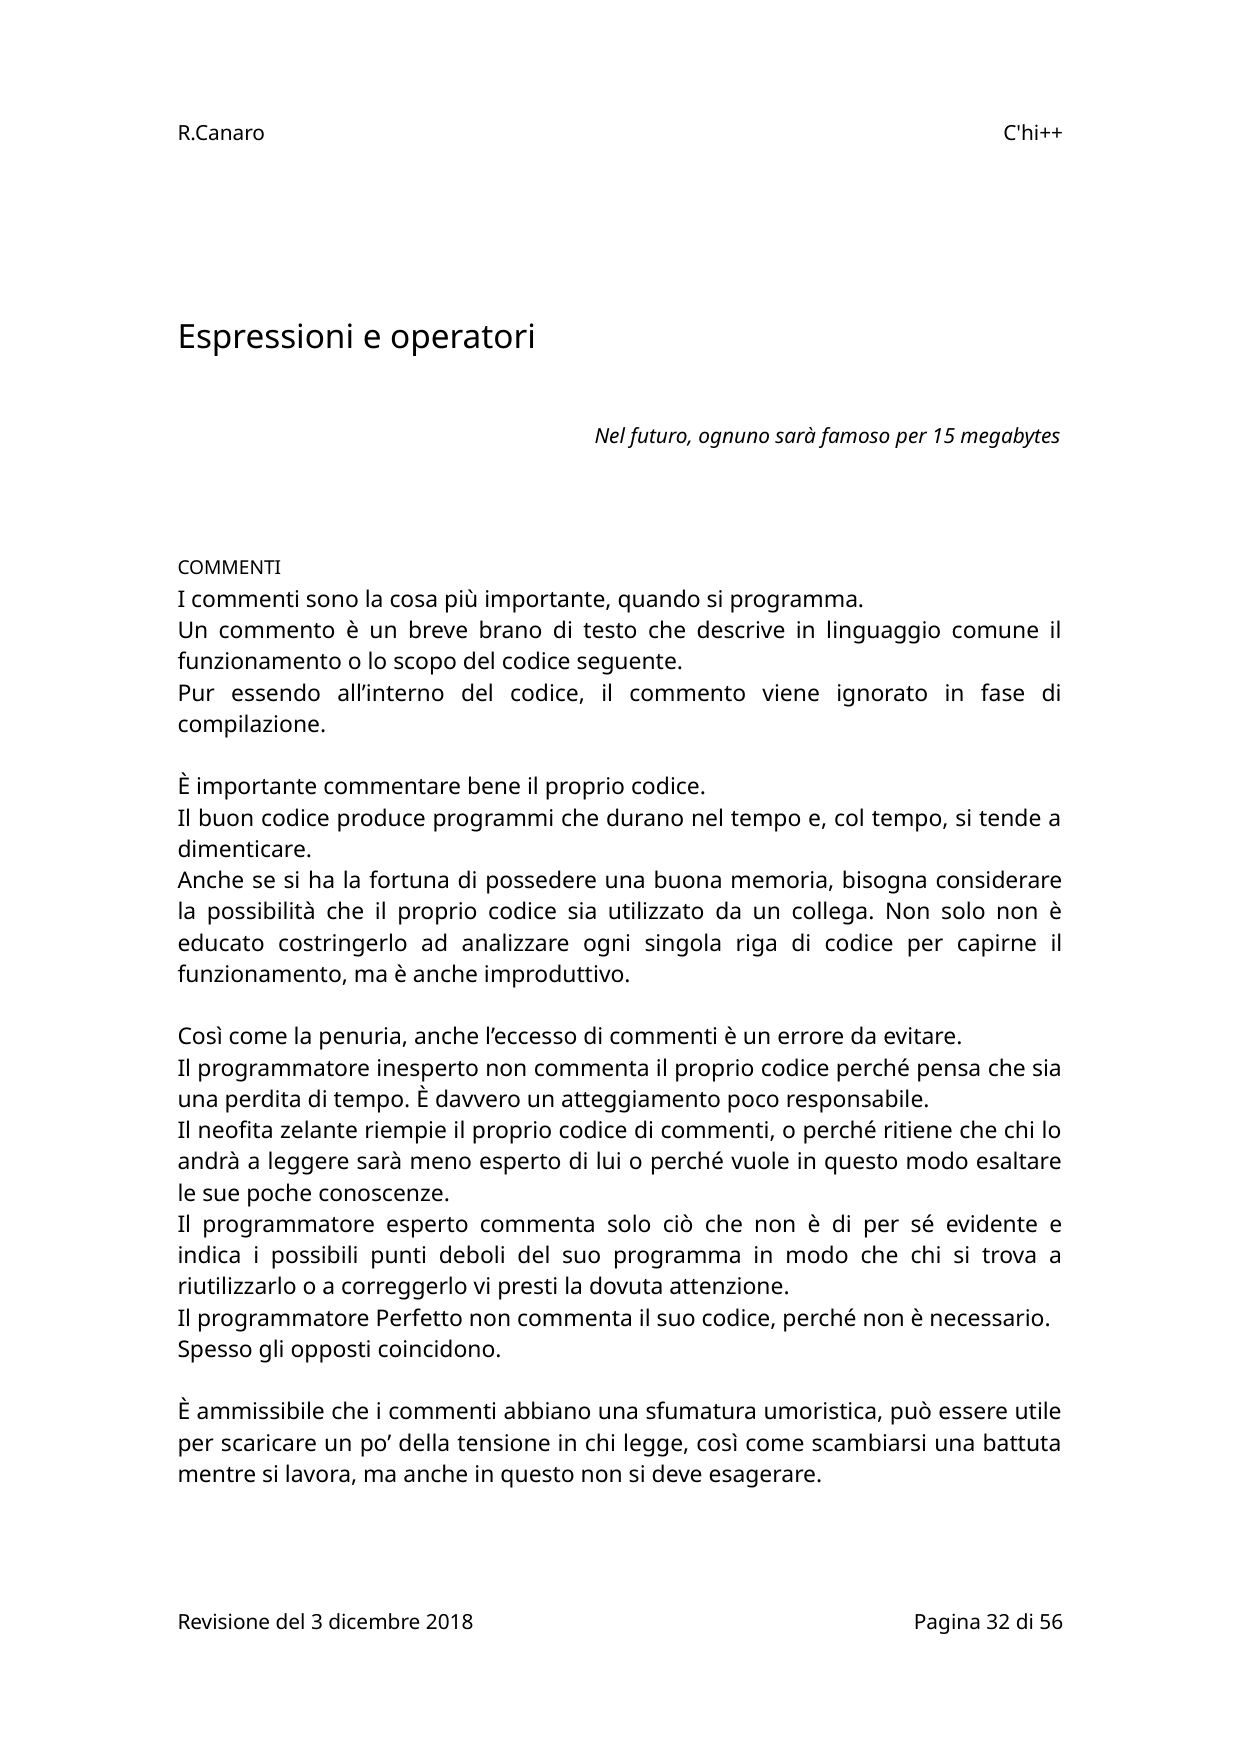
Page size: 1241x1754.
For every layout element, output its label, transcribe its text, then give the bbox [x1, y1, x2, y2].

text I commenti sono la cosa più importante, quando si programma. [177, 583, 1063, 614]
text Il programmatore Perfetto non commenta il suo codice, perché non è necessario. [177, 1301, 1063, 1333]
text Il programmatore esperto commenta solo ciò che non è di per sé evidente e indica i possibili punti deboli del suo programma in modo che chi si trova a riutilizzarlo o a correggerlo vi presti la dovuta attenzione. [177, 1208, 1063, 1301]
text È ammissibile che i commenti abbiano una sfumatura umoristica, può essere utile per scaricare un po’ della tensione in chi legge, così come scambiarsi una battuta mentre si lavora, ma anche in questo non si deve esagerare. [177, 1395, 1063, 1489]
text Un commento è un breve brano di testo che descrive in linguaggio comune il funzionamento o lo scopo del codice seguente. [177, 614, 1063, 676]
text È importante commentare bene il proprio codice. [177, 770, 1063, 801]
text Pur essendo all’interno del codice, il commento viene ignorato in fase di compilazione. [177, 676, 1063, 739]
subtitle Espressioni e operatori [177, 313, 1063, 358]
text Nel futuro, ognuno sarà famoso per 15 megabytes [177, 421, 1063, 449]
text Spesso gli opposti coincidono. [177, 1333, 1063, 1364]
text Il buon codice produce programmi che durano nel tempo e, col tempo, si tende a dimenticare. [177, 801, 1063, 864]
text Così come la penuria, anche l’eccesso di commenti è un errore da evitare. [177, 1020, 1063, 1051]
text Anche se si ha la fortuna di possedere una buona memoria, bisogna considerare la possibilità che il proprio codice sia utilizzato da un collega. Non solo non è educato costringerlo ad analizzare ogni singola riga di codice per capirne il funzionamento, ma è anche improduttivo. [177, 864, 1063, 989]
text Il programmatore inesperto non commenta il proprio codice perché pensa che sia una perdita di tempo. È davvero un atteggiamento poco responsabile. [177, 1051, 1063, 1114]
subtitle commenti [177, 543, 1063, 583]
text Il neofita zelante riempie il proprio codice di commenti, o perché ritiene che chi lo andrà a leggere sarà meno esperto di lui o perché vuole in questo modo esaltare le sue poche conoscenze. [177, 1114, 1063, 1208]
